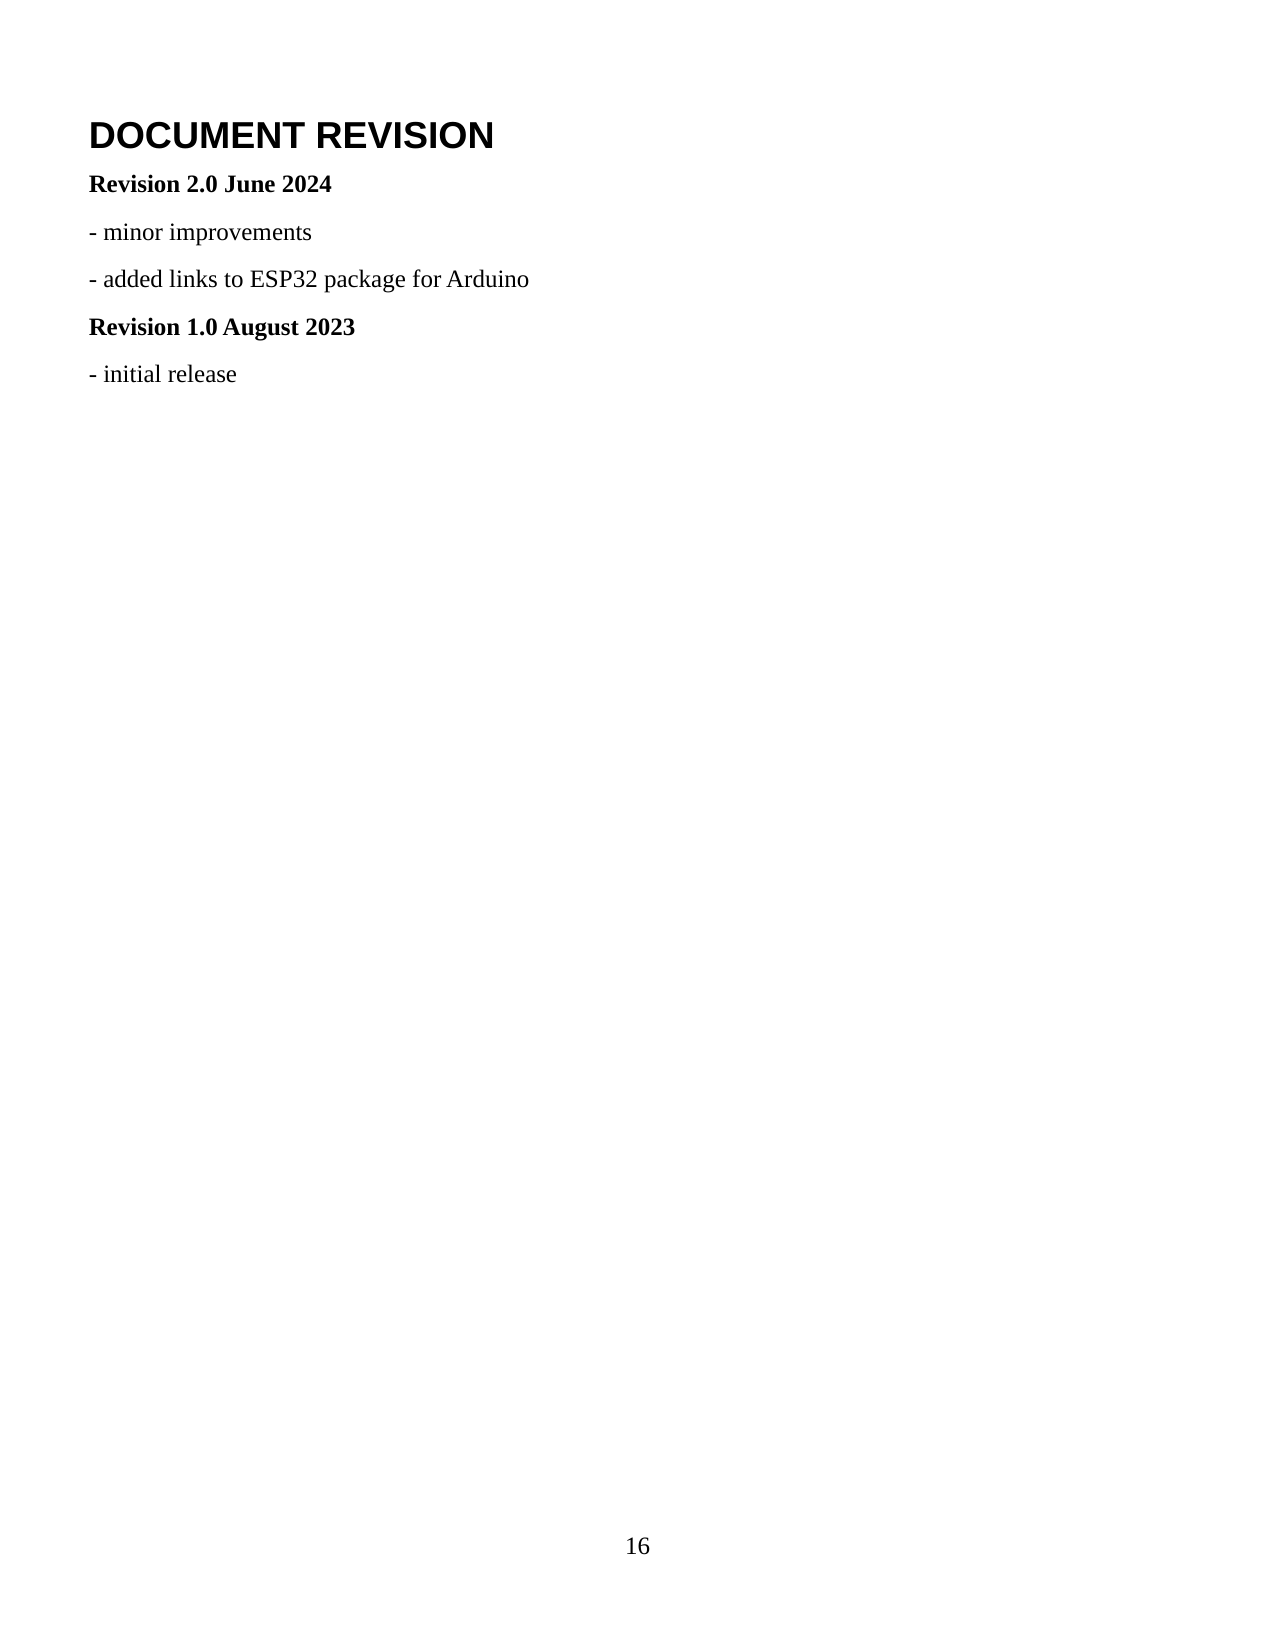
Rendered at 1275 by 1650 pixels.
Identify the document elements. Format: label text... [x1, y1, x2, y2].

text - minor improvements [88, 217, 1186, 246]
text Revision 1.0 August 2023 [88, 312, 1186, 341]
subtitle DOCUMENT REVISION [88, 113, 1186, 157]
text - added links to ESP32 package for Arduino [88, 264, 1186, 293]
text Revision 2.0 June 2024 [88, 169, 1186, 198]
text - initial release [88, 359, 1186, 388]
